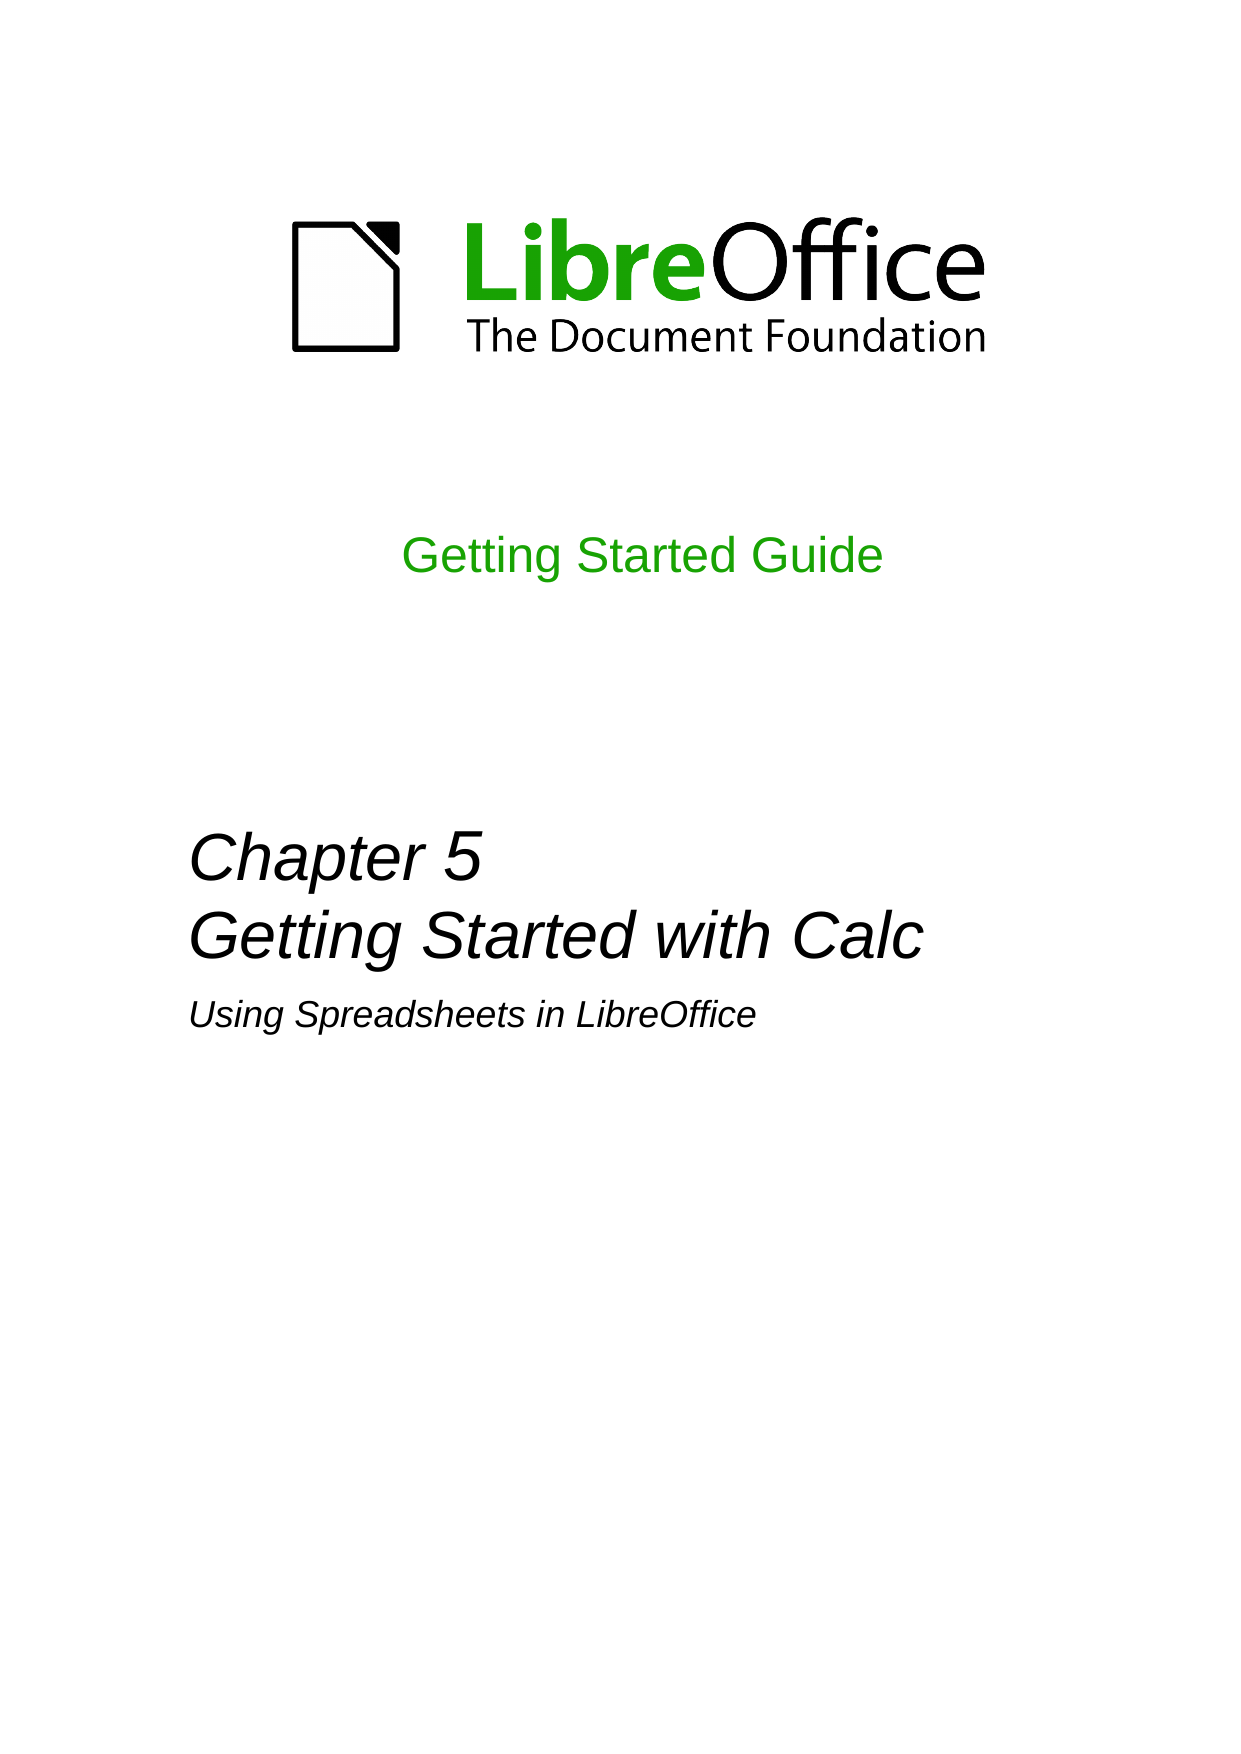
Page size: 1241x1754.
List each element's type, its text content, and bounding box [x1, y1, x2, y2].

subtitle Chapter 5 Getting Started with Calc [188, 814, 1098, 972]
text Getting Started Guide [188, 526, 1098, 583]
picture [250, 186, 1035, 387]
subtitle Using Spreadsheets in LibreOffice [188, 992, 1098, 1035]
